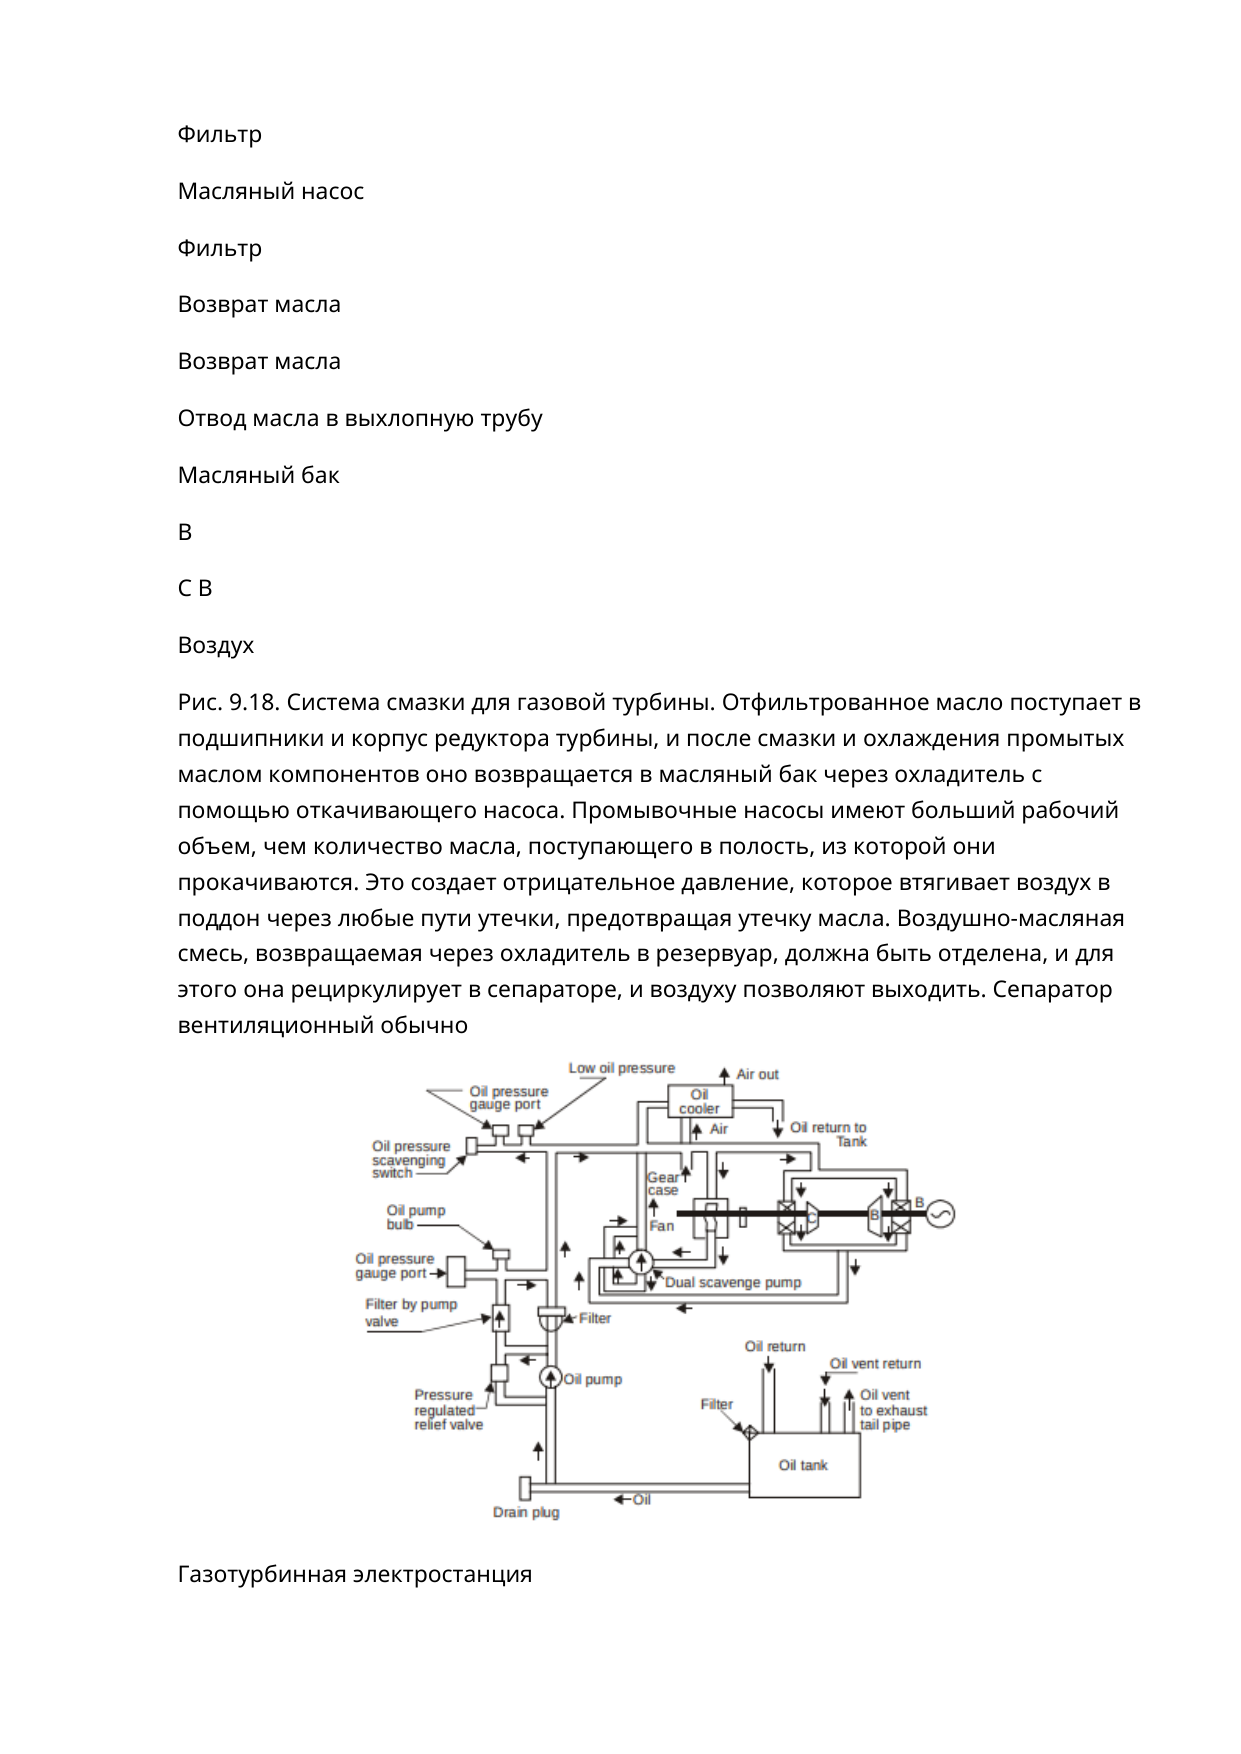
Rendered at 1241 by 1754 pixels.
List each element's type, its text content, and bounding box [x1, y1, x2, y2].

text Возврат масла [177, 288, 1152, 320]
picture [322, 1045, 1007, 1533]
text Возврат масла [177, 345, 1152, 376]
text Фильтр [177, 232, 1152, 263]
text Рис. 9.18. Система смазки для газовой турбины. Отфильтрованное масло поступает в подшипники и корпус редуктора турбины, и после смазки и охлаждения промытых маслом компонентов оно возвращается в масляный бак через охладитель с помощью откачивающего насоса. Промывочные насосы имеют больший рабочий объем, чем количество масла, поступающего в полость, из которой они прокачиваются. Это создает отрицательное давление, которое втягивает воздух в поддон через любые пути утечки, предотвращая утечку масла. Воздушно-масляная смесь, возвращаемая через охладитель в резервуар, должна быть отделена, и для этого она рециркулирует в сепараторе, и воздуху позволяют выходить. Сепаратор вентиляционный обычно [177, 686, 1152, 1041]
text Масляный насос [177, 175, 1152, 206]
text Воздух [177, 629, 1152, 660]
text C B [177, 572, 1152, 603]
text Отвод масла в выхлопную трубу [177, 402, 1152, 433]
text Фильтр [177, 118, 1152, 149]
text В [177, 516, 1152, 547]
text Масляный бак [177, 459, 1152, 490]
text Газотурбинная электростанция [177, 1122, 1152, 1589]
